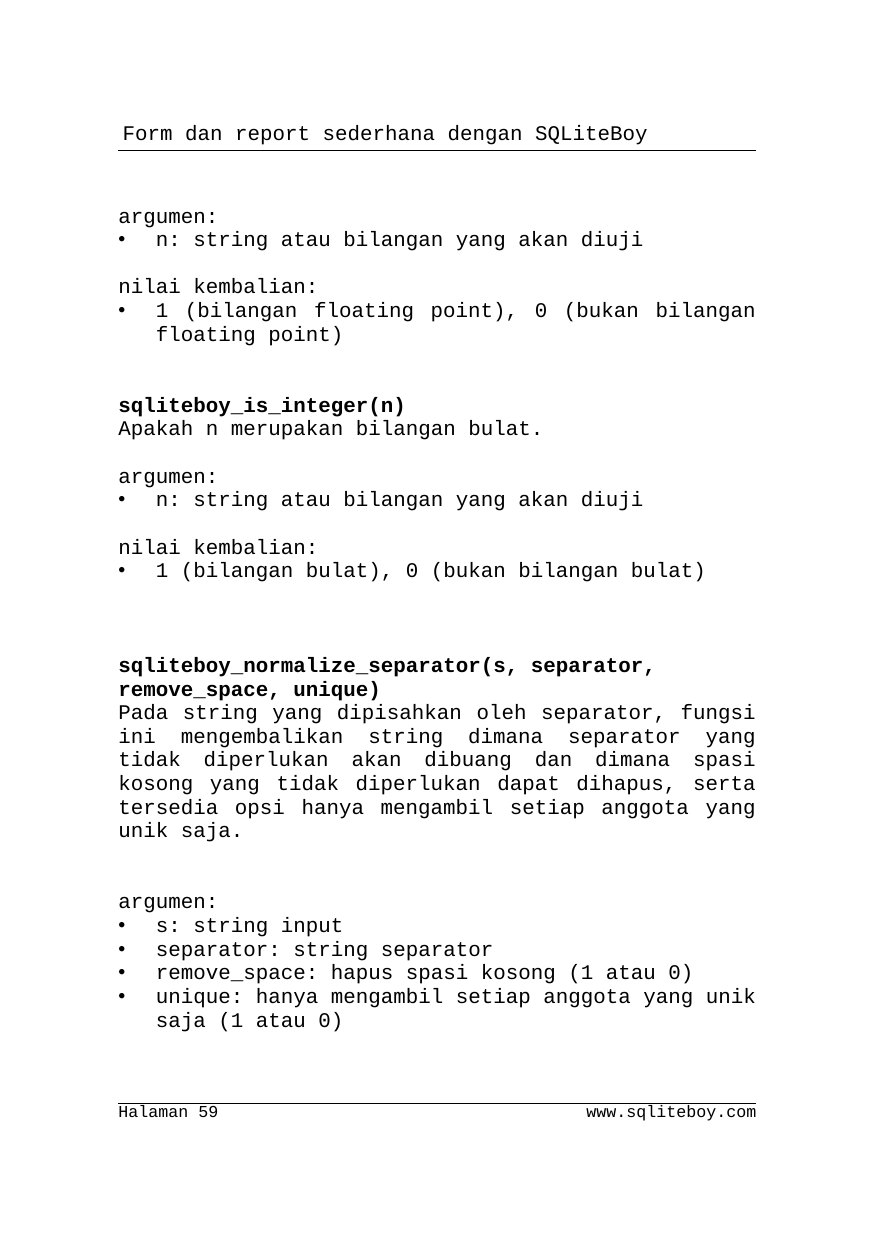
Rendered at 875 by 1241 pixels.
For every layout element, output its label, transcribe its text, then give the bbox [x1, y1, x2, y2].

text nilai kembalian: [118, 537, 756, 560]
text argumen: [118, 466, 756, 489]
text Pada string yang dipisahkan oleh separator, fungsi ini mengembalikan string dimana separator yang tidak diperlukan akan dibuang dan dimana spasi kosong yang tidak diperlukan dapat dihapus, serta tersedia opsi hanya mengambil setiap anggota yang unik saja. [118, 702, 756, 844]
list 1 (bilangan floating point), 0 (bukan bilangan floating point) [118, 300, 756, 347]
list n: string atau bilangan yang akan diuji [118, 489, 756, 513]
list 1 (bilangan bulat), 0 (bukan bilangan bulat) [118, 560, 756, 584]
list s: string input [118, 915, 756, 939]
text Apakah n merupakan bilangan bulat. [118, 418, 756, 442]
list remove_space: hapus spasi kosong (1 atau 0) [118, 962, 756, 986]
list n: string atau bilangan yang akan diuji [118, 229, 756, 253]
text argumen: [118, 206, 756, 229]
text sqliteboy_normalize_separator(s, separator, remove_space, unique) [118, 655, 756, 702]
list separator: string separator [118, 939, 756, 962]
list unique: hanya mengambil setiap anggota yang unik saja (1 atau 0) [118, 986, 756, 1033]
text argumen: [118, 891, 756, 915]
text nilai kembalian: [118, 277, 756, 300]
text sqliteboy_is_integer(n) [118, 395, 756, 418]
